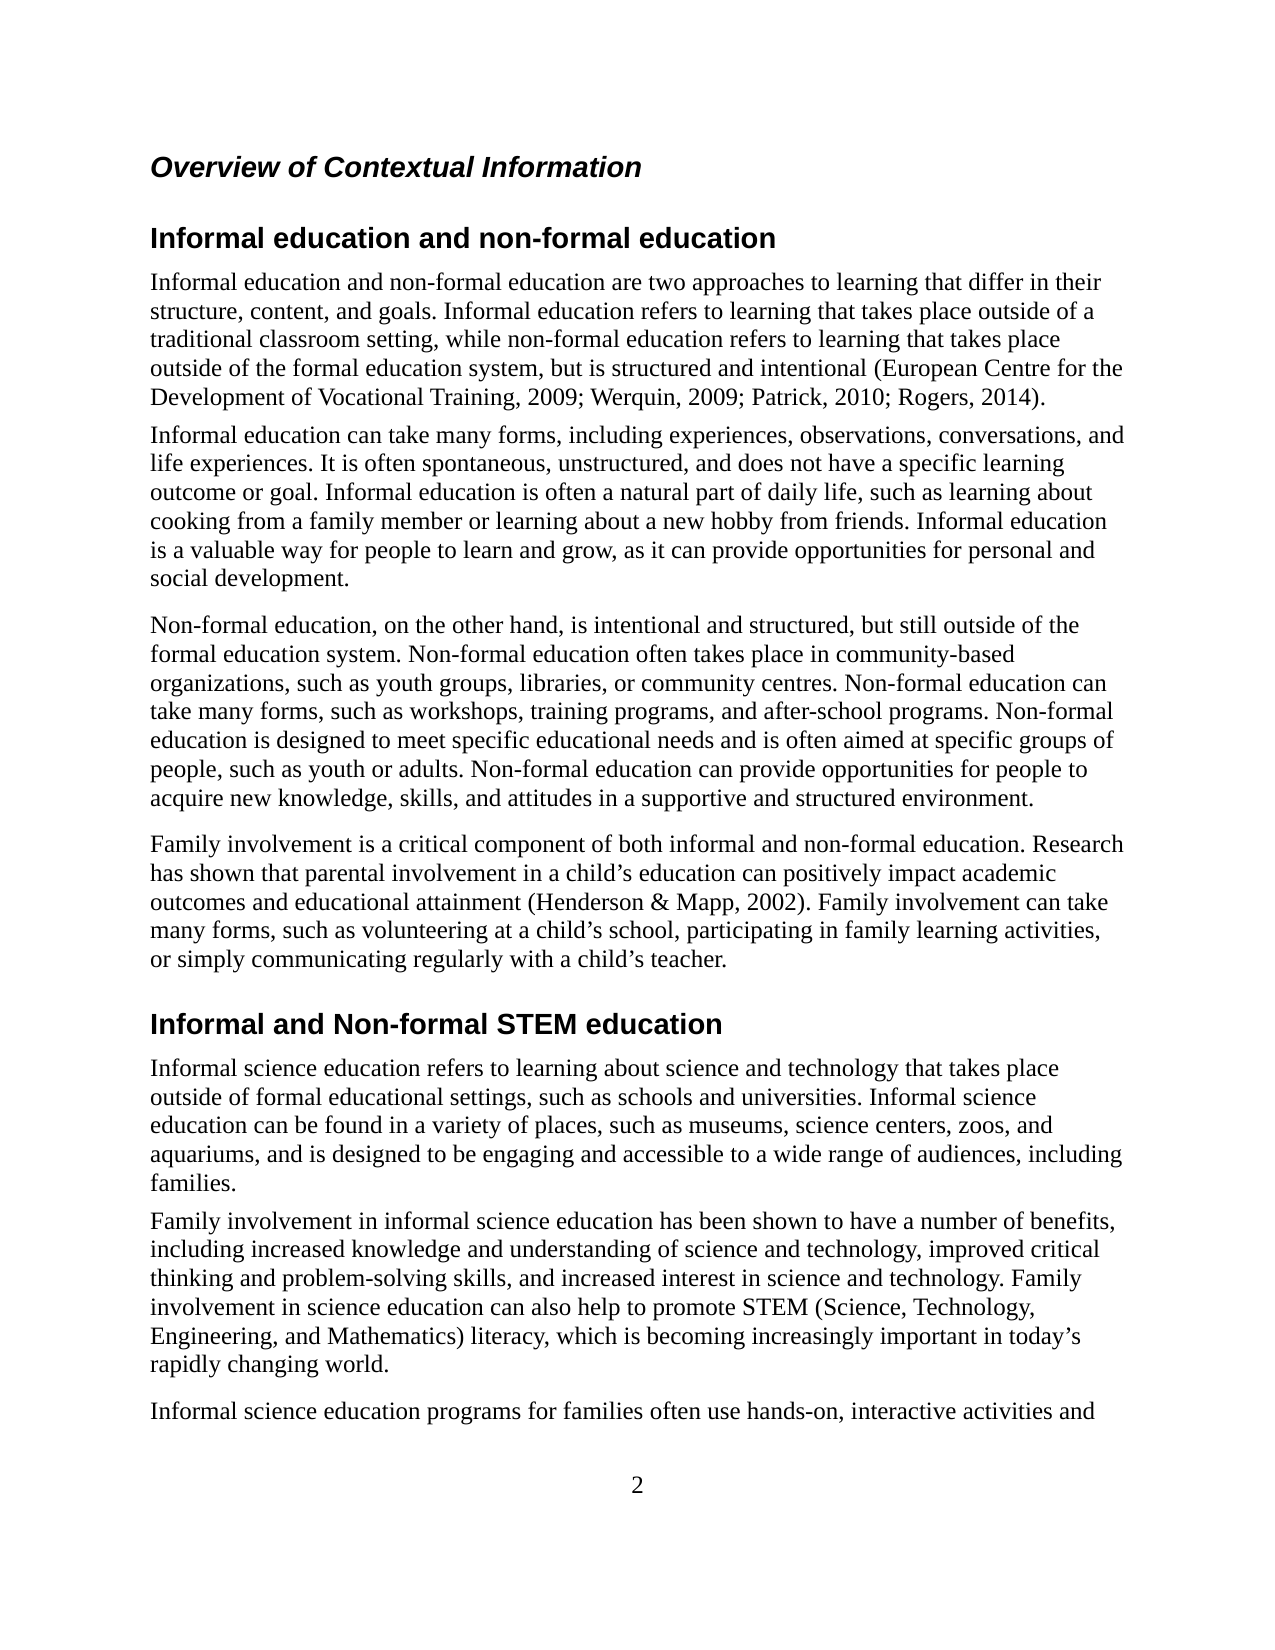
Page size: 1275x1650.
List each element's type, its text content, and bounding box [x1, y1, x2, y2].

text Family involvement is a critical component of both informal and non-formal education. Research has shown that parental involvement in a child’s education can positively impact academic outcomes and educational attainment (Henderson & Mapp, 2002). Family involvement can take many forms, such as volunteering at a child’s school, participating in family learning activities, or simply communicating regularly with a child’s teacher. [150, 829, 1125, 973]
text Non-formal education, on the other hand, is intentional and structured, but still outside of the formal education system. Non-formal education often takes place in community-based organizations, such as youth groups, libraries, or community centres. Non-formal education can take many forms, such as workshops, training programs, and after-school programs. Non-formal education is designed to meet specific educational needs and is often aimed at specific groups of people, such as youth or adults. Non-formal education can provide opportunities for people to acquire new knowledge, skills, and attitudes in a supportive and structured environment. [150, 610, 1125, 811]
subtitle Overview of Contextual Information [150, 150, 1125, 183]
text Family involvement in informal science education has been shown to have a number of benefits, including increased knowledge and understanding of science and technology, improved critical thinking and problem-solving skills, and increased interest in science and technology. Family involvement in science education can also help to promote STEM (Science, Technology, Engineering, and Mathematics) literacy, which is becoming increasingly important in today’s rapidly changing world. [150, 1206, 1125, 1378]
text Informal science education programs for families often use hands-on, interactive activities and [150, 1396, 1125, 1425]
subtitle Informal and Non-formal STEM education [150, 1007, 1125, 1041]
subtitle Informal education and non-formal education [150, 221, 1125, 254]
text Informal education can take many forms, including experiences, observations, conversations, and life experiences. It is often spontaneous, unstructured, and does not have a specific learning outcome or goal. Informal education is often a natural part of daily life, such as learning about cooking from a family member or learning about a new hobby from friends. Informal education is a valuable way for people to learn and grow, as it can provide opportunities for personal and social development. [150, 420, 1125, 592]
text Informal science education refers to learning about science and technology that takes place outside of formal educational settings, such as schools and universities. Informal science education can be found in a variety of places, such as museums, science centers, zoos, and aquariums, and is designed to be engaging and accessible to a wide range of audiences, including families. [150, 1053, 1125, 1197]
text Informal education and non-formal education are two approaches to learning that differ in their structure, content, and goals. Informal education refers to learning that takes place outside of a traditional classroom setting, while non-formal education refers to learning that takes place outside of the formal education system, but is structured and intentional (European Centre for the Development of Vocational Training, 2009; Werquin, 2009; Patrick, 2010; Rogers, 2014). [150, 267, 1125, 411]
